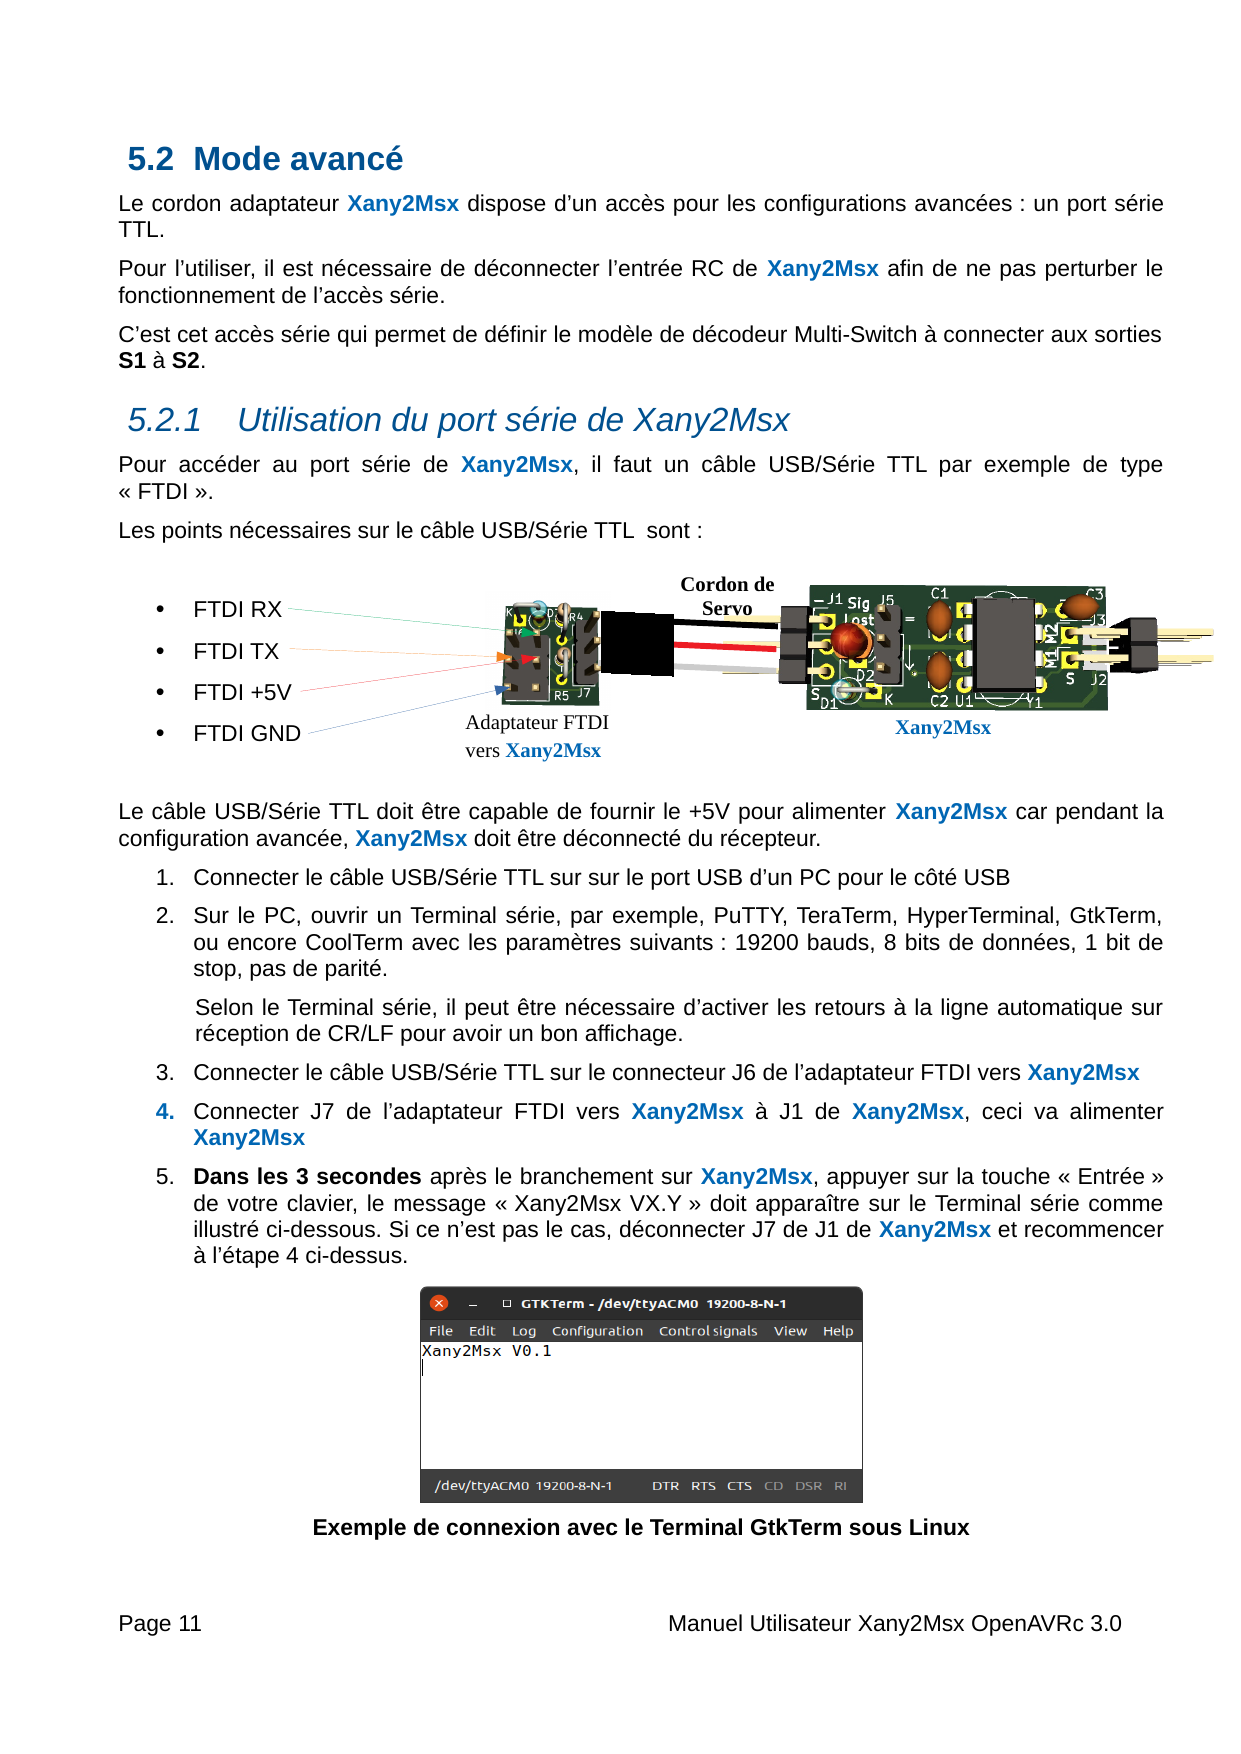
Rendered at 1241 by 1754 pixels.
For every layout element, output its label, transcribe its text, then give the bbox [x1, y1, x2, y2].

list Dans les 3 secondes après le branchement sur Xany2Msx, appuyer sur la touche « Entrée » de votre clavier, le message « Xany2Msx VX.Y » doit apparaître sur le Terminal série comme illustré ci-dessous. Si ce n’est pas le cas, déconnecter J7 de J1 de Xany2Msx et recommencer à l’étape 4 ci-dessus. [156, 1163, 1164, 1268]
picture [485, 591, 611, 716]
subtitle Utilisation du port série de Xany2Msx [118, 400, 1164, 439]
text Exemple de connexion avec le Terminal GtkTerm sous Linux [118, 1514, 1164, 1541]
picture [485, 657, 496, 664]
picture [717, 585, 1214, 712]
text Pour accéder au port série de Xany2Msx, il faut un câble USB/Série TTL par exemple de type « FTDI ». [118, 451, 1164, 504]
text Le câble USB/Série TTL doit être capable de fournir le +5V pour alimenter Xany2Msx car pendant la configuration avancée, Xany2Msx doit être déconnecté du récepteur. [118, 798, 1164, 851]
picture [411, 1281, 870, 1510]
text Pour l’utiliser, il est nécessaire de déconnecter l’entrée RC de Xany2Msx afin de ne pas perturber le fonctionnement de l’accès série. [118, 255, 1164, 308]
text Selon le Terminal série, il peut être nécessaire d’activer les retours à la ligne automatique sur réception de CR/LF pour avoir un bon affichage. [195, 994, 1164, 1047]
text Le cordon adaptateur Xany2Msx dispose d’un accès pour les configurations avancées : un port série TTL. [118, 190, 1164, 243]
text Les points nécessaires sur le câble USB/Série TTL sont : [118, 517, 1164, 543]
list FTDI +5V [156, 677, 485, 706]
list FTDI TX [156, 636, 485, 664]
list Connecter J7 de l’adaptateur FTDI vers Xany2Msx à J1 de Xany2Msx, ceci va alimenter Xany2Msx [156, 1098, 1164, 1151]
subtitle Mode avancé [118, 139, 1164, 178]
list [674, 636, 717, 643]
list FTDI GND [156, 718, 1164, 747]
list [674, 648, 717, 664]
text C’est cet accès série qui permet de définir le modèle de décodeur Multi-Switch à connecter aux sorties S1 à S2. [118, 321, 1164, 373]
list Connecter le câble USB/Série TTL sur le connecteur J6 de l’adaptateur FTDI vers Xany2Msx [156, 1059, 1164, 1085]
list Connecter le câble USB/Série TTL sur sur le port USB d’un PC pour le côté USB [156, 863, 1164, 890]
list FTDI RX [611, 594, 717, 620]
list Sur le PC, ouvrir un Terminal série, par exemple, PuTTY, TeraTerm, HyperTerminal, GtkTerm, ou encore CoolTerm avec les paramètres suivants : 19200 bauds, 8 bits de données, 1 bit de stop, pas de parité. [156, 902, 1164, 981]
list [611, 677, 717, 706]
list FTDI RX [156, 594, 485, 623]
